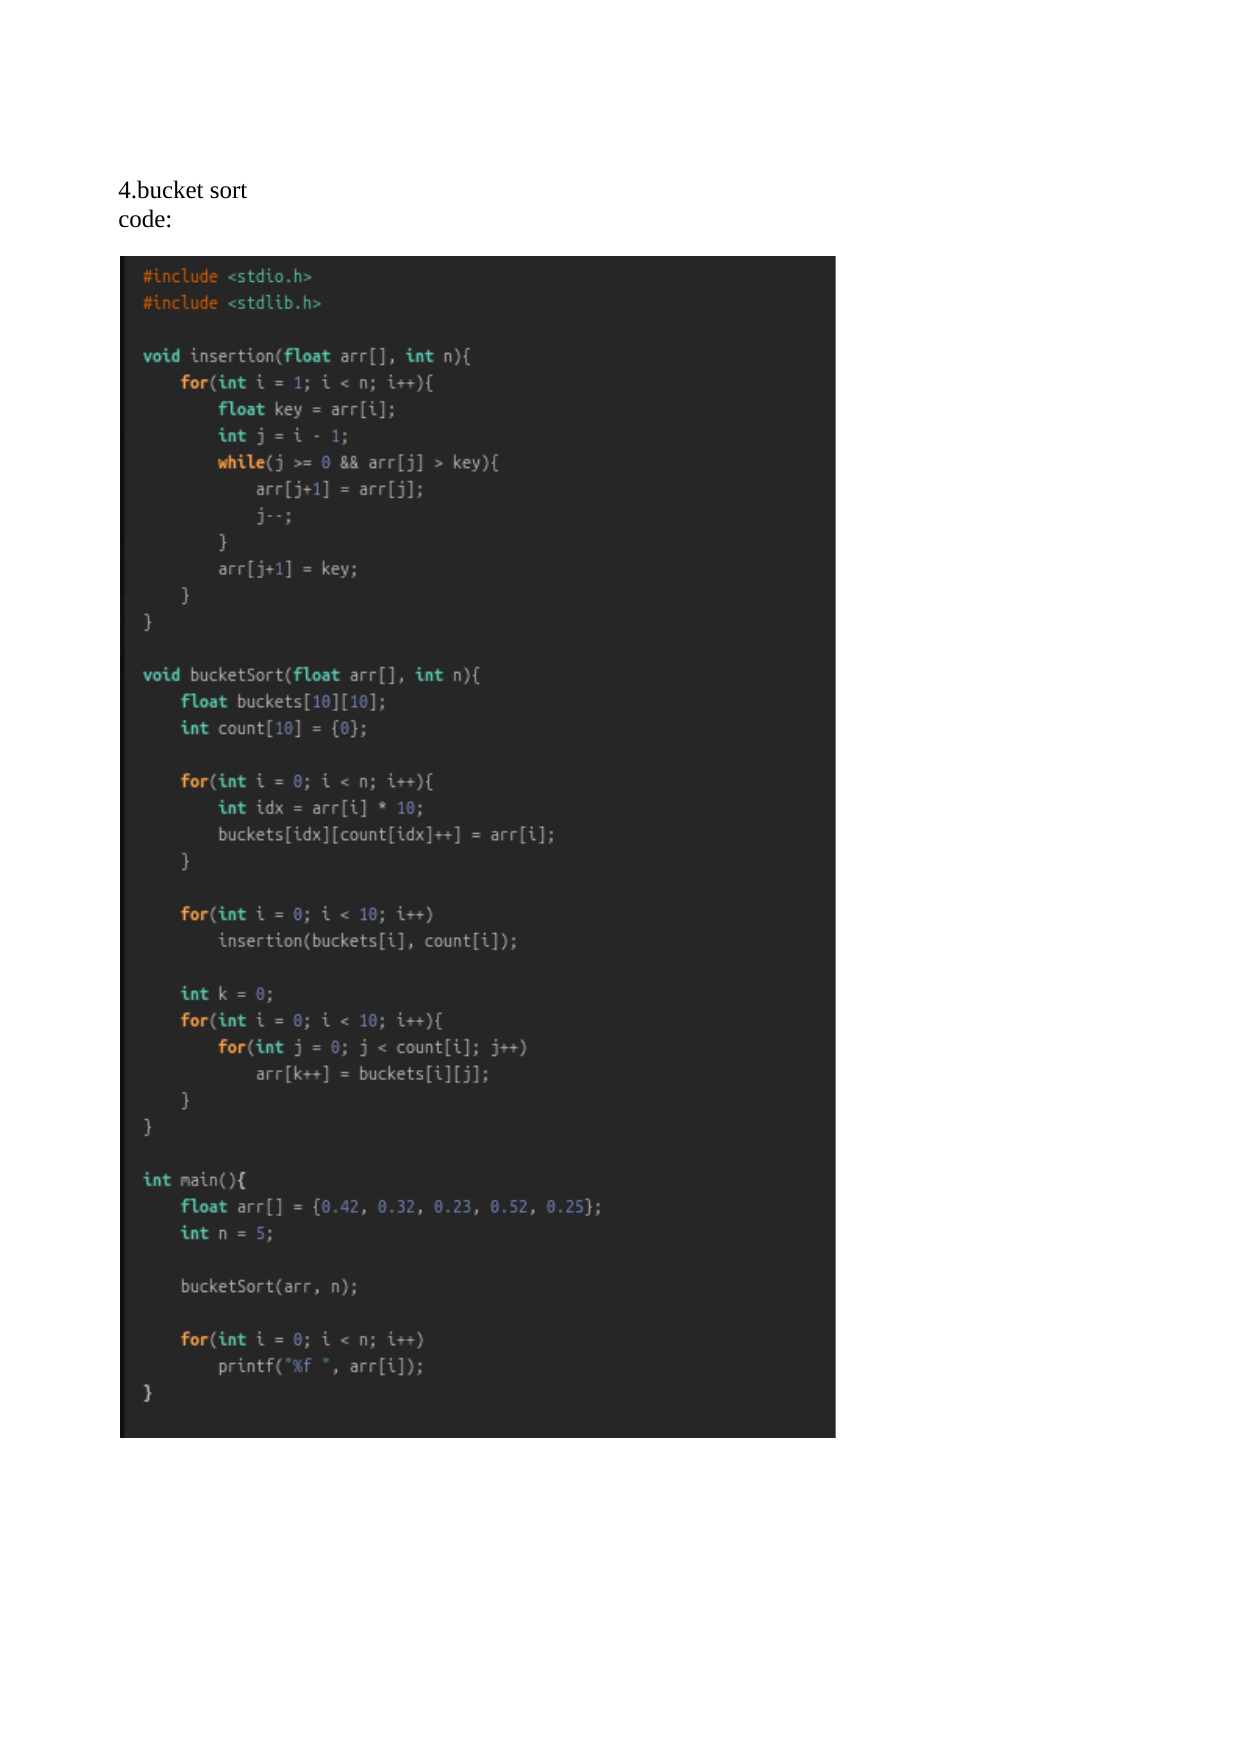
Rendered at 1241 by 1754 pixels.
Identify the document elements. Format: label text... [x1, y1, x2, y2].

text code: [118, 204, 1122, 233]
text 4.bucket sort [118, 176, 1122, 204]
picture [120, 256, 836, 1438]
